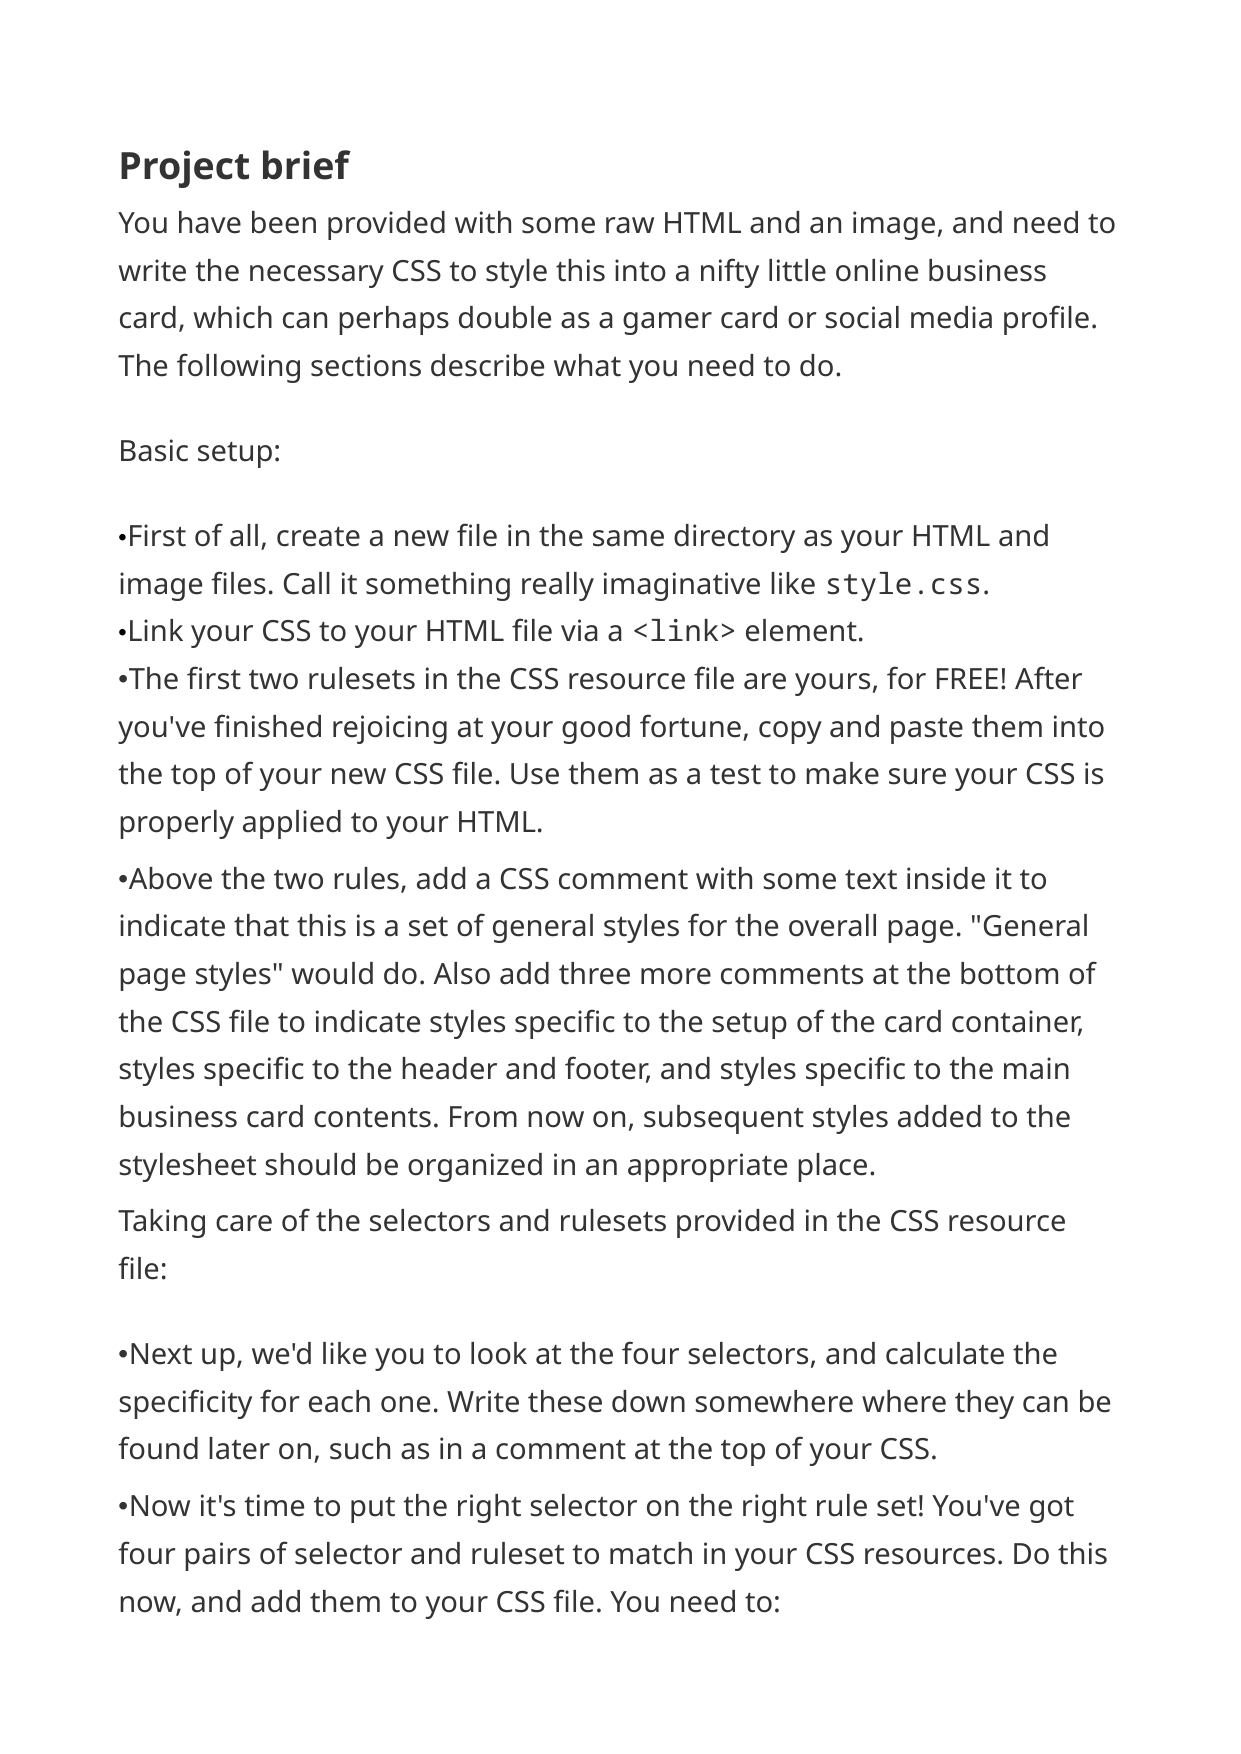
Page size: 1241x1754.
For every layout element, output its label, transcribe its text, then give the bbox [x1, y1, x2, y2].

list Now it's time to put the right selector on the right rule set! You've got four pairs of selector and ruleset to match in your CSS resources. Do this now, and add them to your CSS file. You need to: [118, 1486, 1122, 1621]
text Taking care of the selectors and rulesets provided in the CSS resource file: [118, 1201, 1122, 1288]
list The first two rulesets in the CSS resource file are yours, for FREE! After you've finished rejoicing at your good fortune, copy and paste them into the top of your new CSS file. Use them as a test to make sure your CSS is properly applied to your HTML. [118, 658, 1122, 841]
list First of all, create a new file in the same directory as your HTML and image files. Call it something really imaginative like style.css. [118, 516, 1122, 603]
subtitle Project brief [118, 139, 1122, 190]
list Next up, we'd like you to look at the four selectors, and calculate the specificity for each one. Write these down somewhere where they can be found later on, such as in a comment at the top of your CSS. [118, 1333, 1122, 1468]
list Link your CSS to your HTML file via a <link> element. [118, 611, 1122, 650]
list Above the two rules, add a CSS comment with some text inside it to indicate that this is a set of general styles for the overall page. "General page styles" would do. Also add three more comments at the bottom of the CSS file to indicate styles specific to the setup of the card container, styles specific to the header and footer, and styles specific to the main business card contents. From now on, subsequent styles added to the stylesheet should be organized in an appropriate place. [118, 858, 1122, 1183]
text Basic setup: [118, 430, 1122, 470]
text You have been provided with some raw HTML and an image, and need to write the necessary CSS to style this into a nifty little online business card, which can perhaps double as a gamer card or social media profile. The following sections describe what you need to do. [118, 202, 1122, 385]
